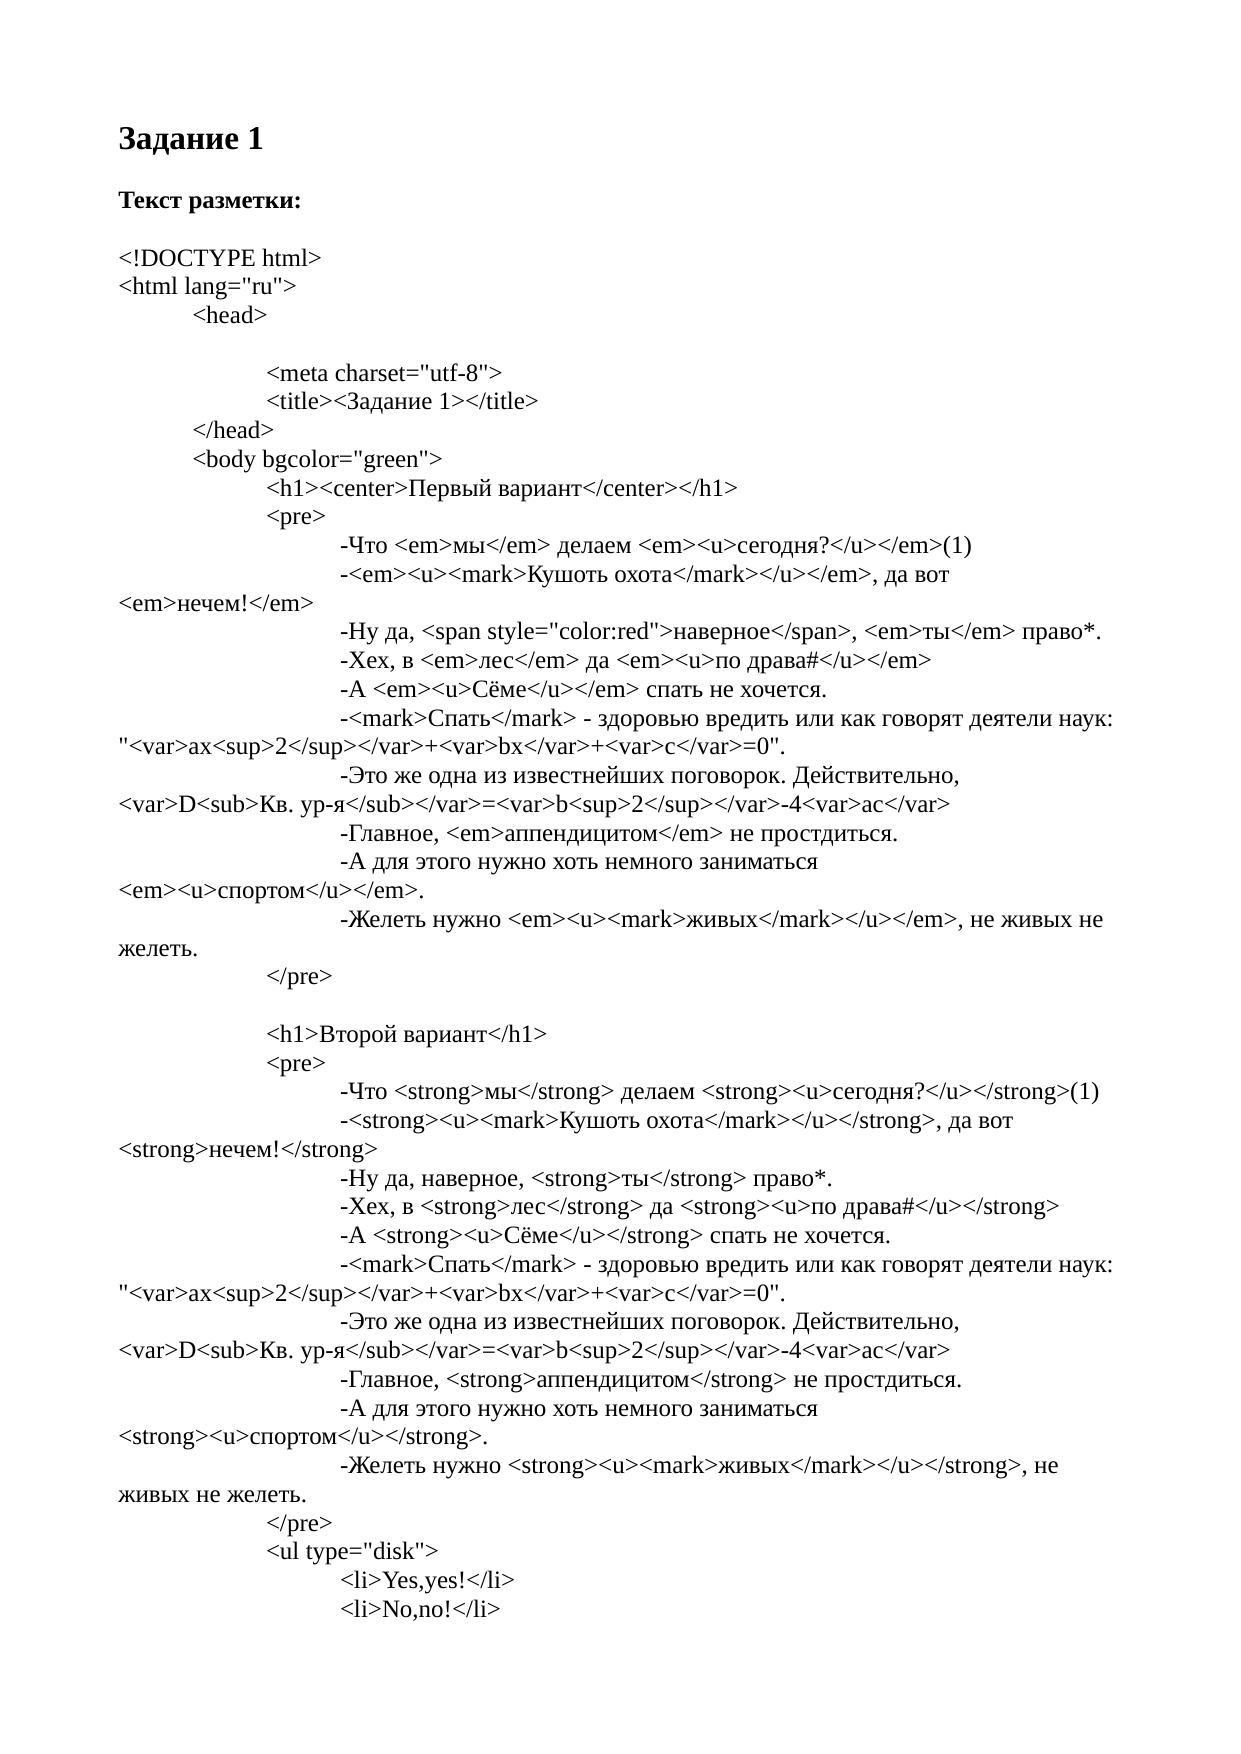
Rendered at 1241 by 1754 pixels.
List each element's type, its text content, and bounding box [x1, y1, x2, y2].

text <!DOCTYPE html> <html lang="ru"> <head> <meta charset="utf-8"> <title><Задание 1></title> </head> <body bgcolor="green"> <h1><center>Первый вариант</center></h1> <pre> -Чтo <em>мы</em> делаем <em><u>сегодня?</u></em>(1) -<em><u><mark>Кушоть охота</mark></u></em>, да вот <em>нечем!</em> -Ну да, <span style="color:red">наверное</span>, <em>ты</em> право*. -Хех, в <em>лес</em> да <em><u>по драва#</u></em> -А <em><u>Сёме</u></em> спать не хочется. -<mark>Спать</mark> - здоровью вредить или как говорят деятели наук: "<var>ax<sup>2</sup></var>+<var>bx</var>+<var>c</var>=0". -Это же одна из известнейших поговорок. Действительно, <var>D<sub>Кв. ур-я</sub></var>=<var>b<sup>2</sup></var>-4<var>ac</var> -Главное, <em>аппендицитом</em> не простдиться. -А для этого нужно хоть немного заниматься <em><u>спортом</u></em>. -Желеть нужно <em><u><mark>живых</mark></u></em>, не живых не желеть. </pre> <h1>Второй вариант</h1> <pre> -Что <strong>мы</strong> делаем <strong><u>сегодня?</u></strong>(1) -<strong><u><mark>Кушоть охота</mark></u></strong>, да вот <strong>нечем!</strong> -Ну да, наверное, <strong>ты</strong> право*. -Хех, в <strong>лес</strong> да <strong><u>по драва#</u></strong> -А <strong><u>Сёме</u></strong> спать не хочется. -<mark>Спать</mark> - здоровью вредить или как говорят деятели наук: "<var>ax<sup>2</sup></var>+<var>bx</var>+<var>c</var>=0". -Это же одна из известнейших поговорок. Действительно, <var>D<sub>Кв. ур-я</sub></var>=<var>b<sup>2</sup></var>-4<var>ac</var> -Главное, <strong>аппендицитом</strong> не простдиться. -А для этого нужно хоть немного заниматься <strong><u>спортом</u></strong>. -Желеть нужно <strong><u><mark>живых</mark></u></strong>, не живых не желеть. </pre> <ul type="disk"> <li>Yes,yes!</li> <li>No,no!</li> [118, 243, 1122, 1623]
text Текст разметки: [118, 185, 1122, 214]
text Задание 1 [118, 118, 1122, 156]
